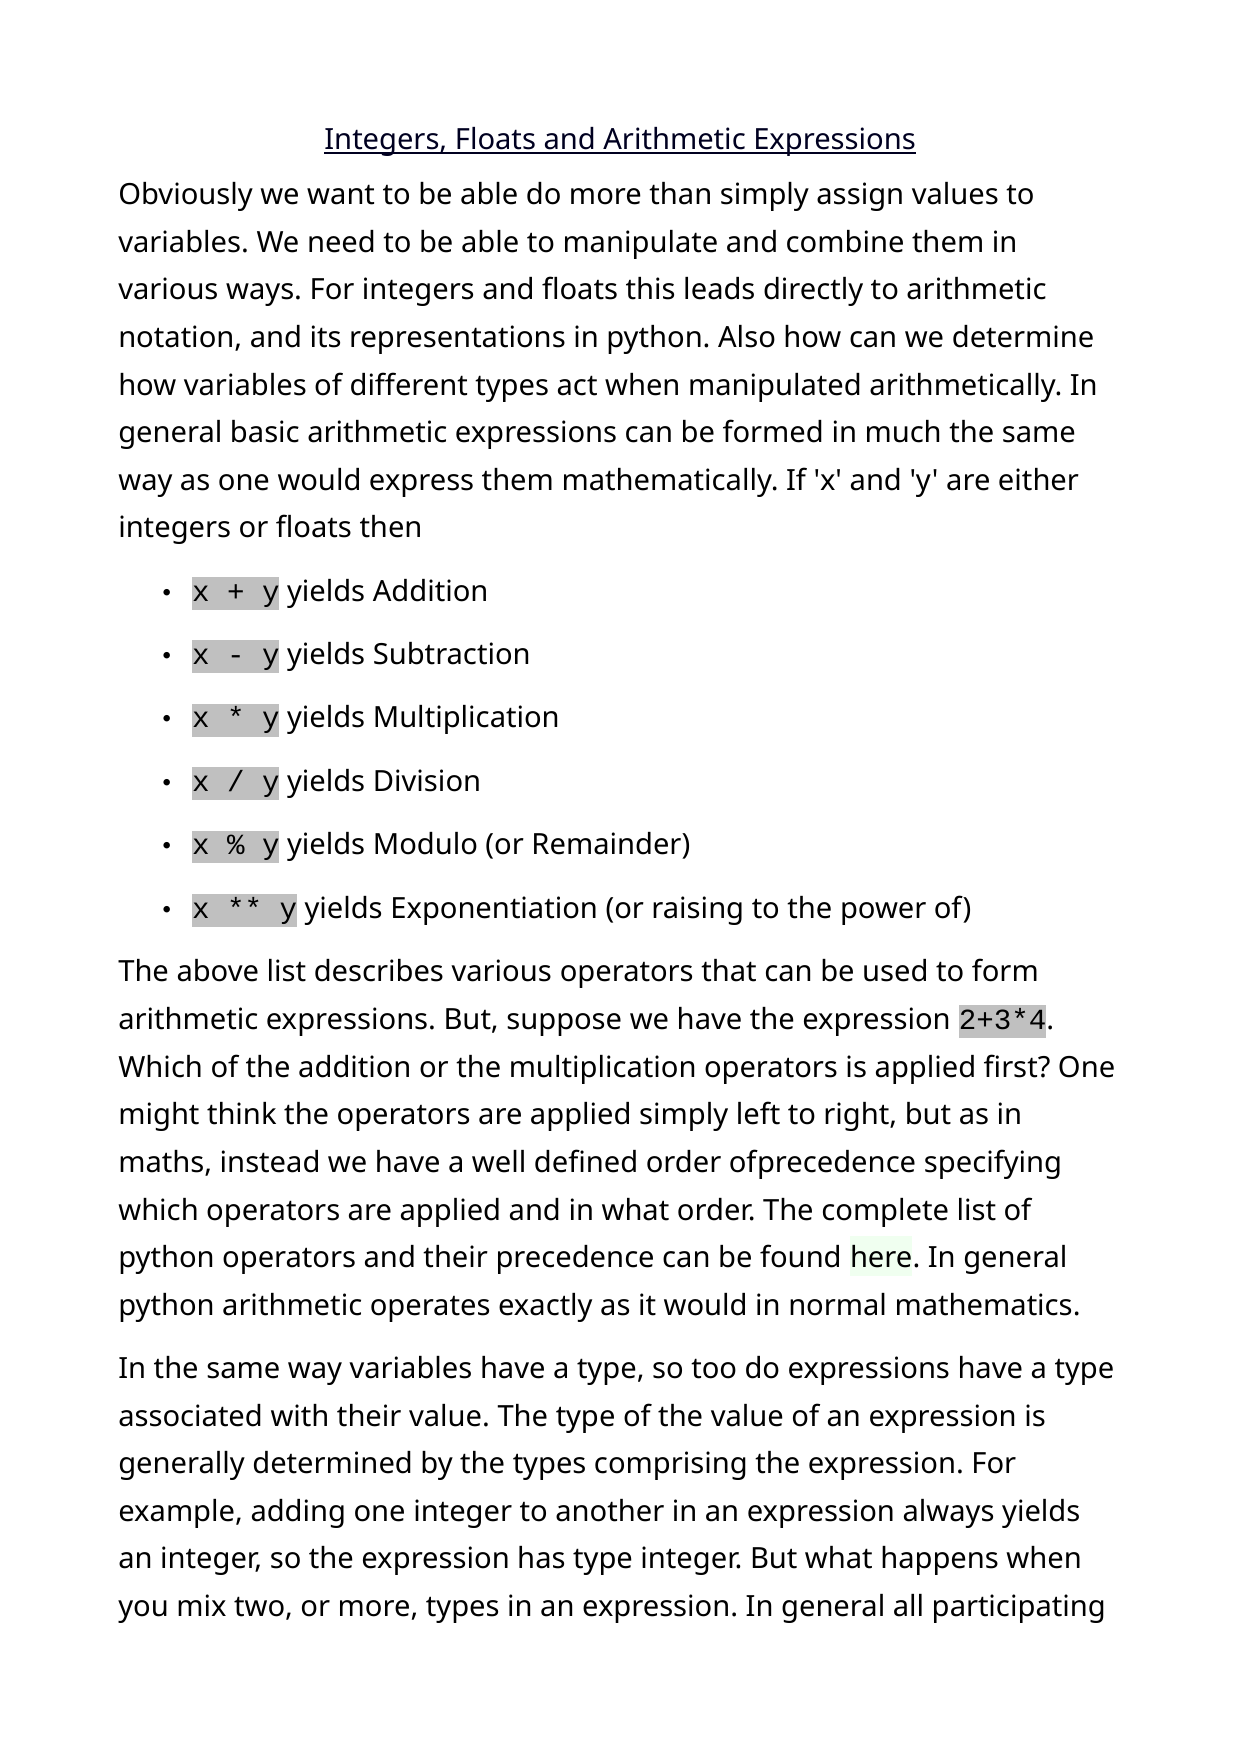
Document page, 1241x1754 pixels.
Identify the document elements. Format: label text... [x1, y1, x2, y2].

text The above list describes various operators that can be used to form arithmetic expressions. But, suppose we have the expression 2+3*4. Which of the addition or the multiplication operators is applied first? One might think the operators are applied simply left to right, but as in maths, instead we have a well defined order ofprecedence specifying which operators are applied and in what order. The complete list of python operators and their precedence can be found here. In general python arithmetic operates exactly as it would in normal mathematics. [118, 951, 1122, 1324]
list x - y yields Subtraction [162, 633, 1122, 673]
text In the same way variables have a type, so too do expressions have a type associated with their value. The type of the value of an expression is generally determined by the types comprising the expression. For example, adding one integer to another in an expression always yields an integer, so the expression has type integer. But what happens when you mix two, or more, types in an expression. In general all participating [118, 1347, 1122, 1625]
subtitle Integers, Floats and Arithmetic Expressions [118, 118, 1122, 158]
list x + y yields Addition [162, 570, 1122, 610]
list x * y yields Multiplication [162, 697, 1122, 737]
list x % y yields Modulo (or Remainder) [162, 824, 1122, 863]
text Obviously we want to be able do more than simply assign values to variables. We need to be able to manipulate and combine them in various ways. For integers and floats this leads directly to arithmetic notation, and its representations in python. Also how can we determine how variables of different types act when manipulated arithmetically. In general basic arithmetic expressions can be formed in much the same way as one would express them mathematically. If 'x' and 'y' are either integers or floats then [118, 173, 1122, 546]
list x / y yields Division [162, 760, 1122, 800]
list x ** y yields Exponentiation (or raising to the power of) [162, 887, 1122, 927]
